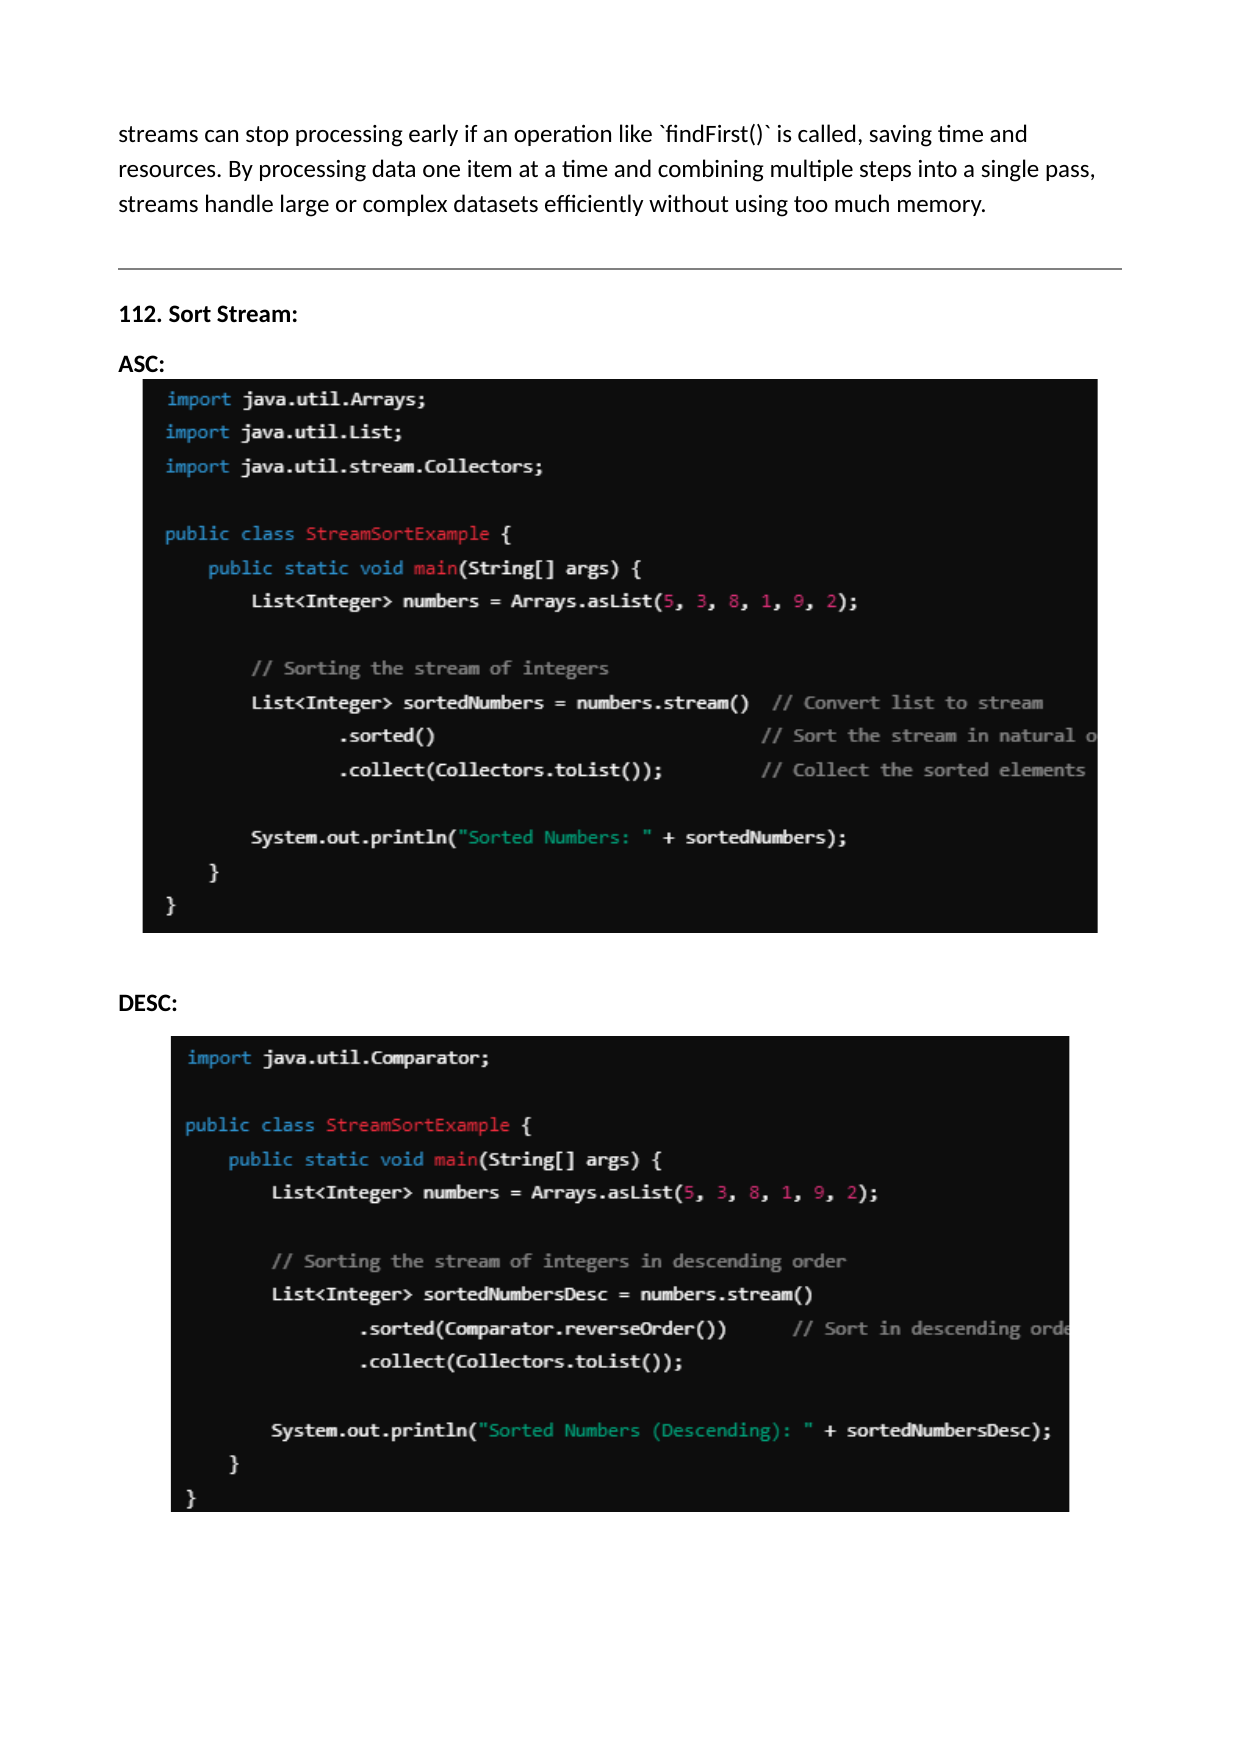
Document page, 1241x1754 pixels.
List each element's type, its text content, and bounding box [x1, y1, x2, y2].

text DESC: [118, 987, 1122, 1017]
picture [142, 379, 1098, 933]
text ASC: [118, 348, 1122, 378]
text streams can stop processing early if an operation like `findFirst()` is called, saving time and resources. By processing data one item at a time and combining multiple steps into a single pass, streams handle large or complex datasets efficiently without using too much memory. [118, 118, 1122, 219]
text 112. Sort Stream: [118, 298, 1122, 329]
picture [170, 1036, 1070, 1512]
